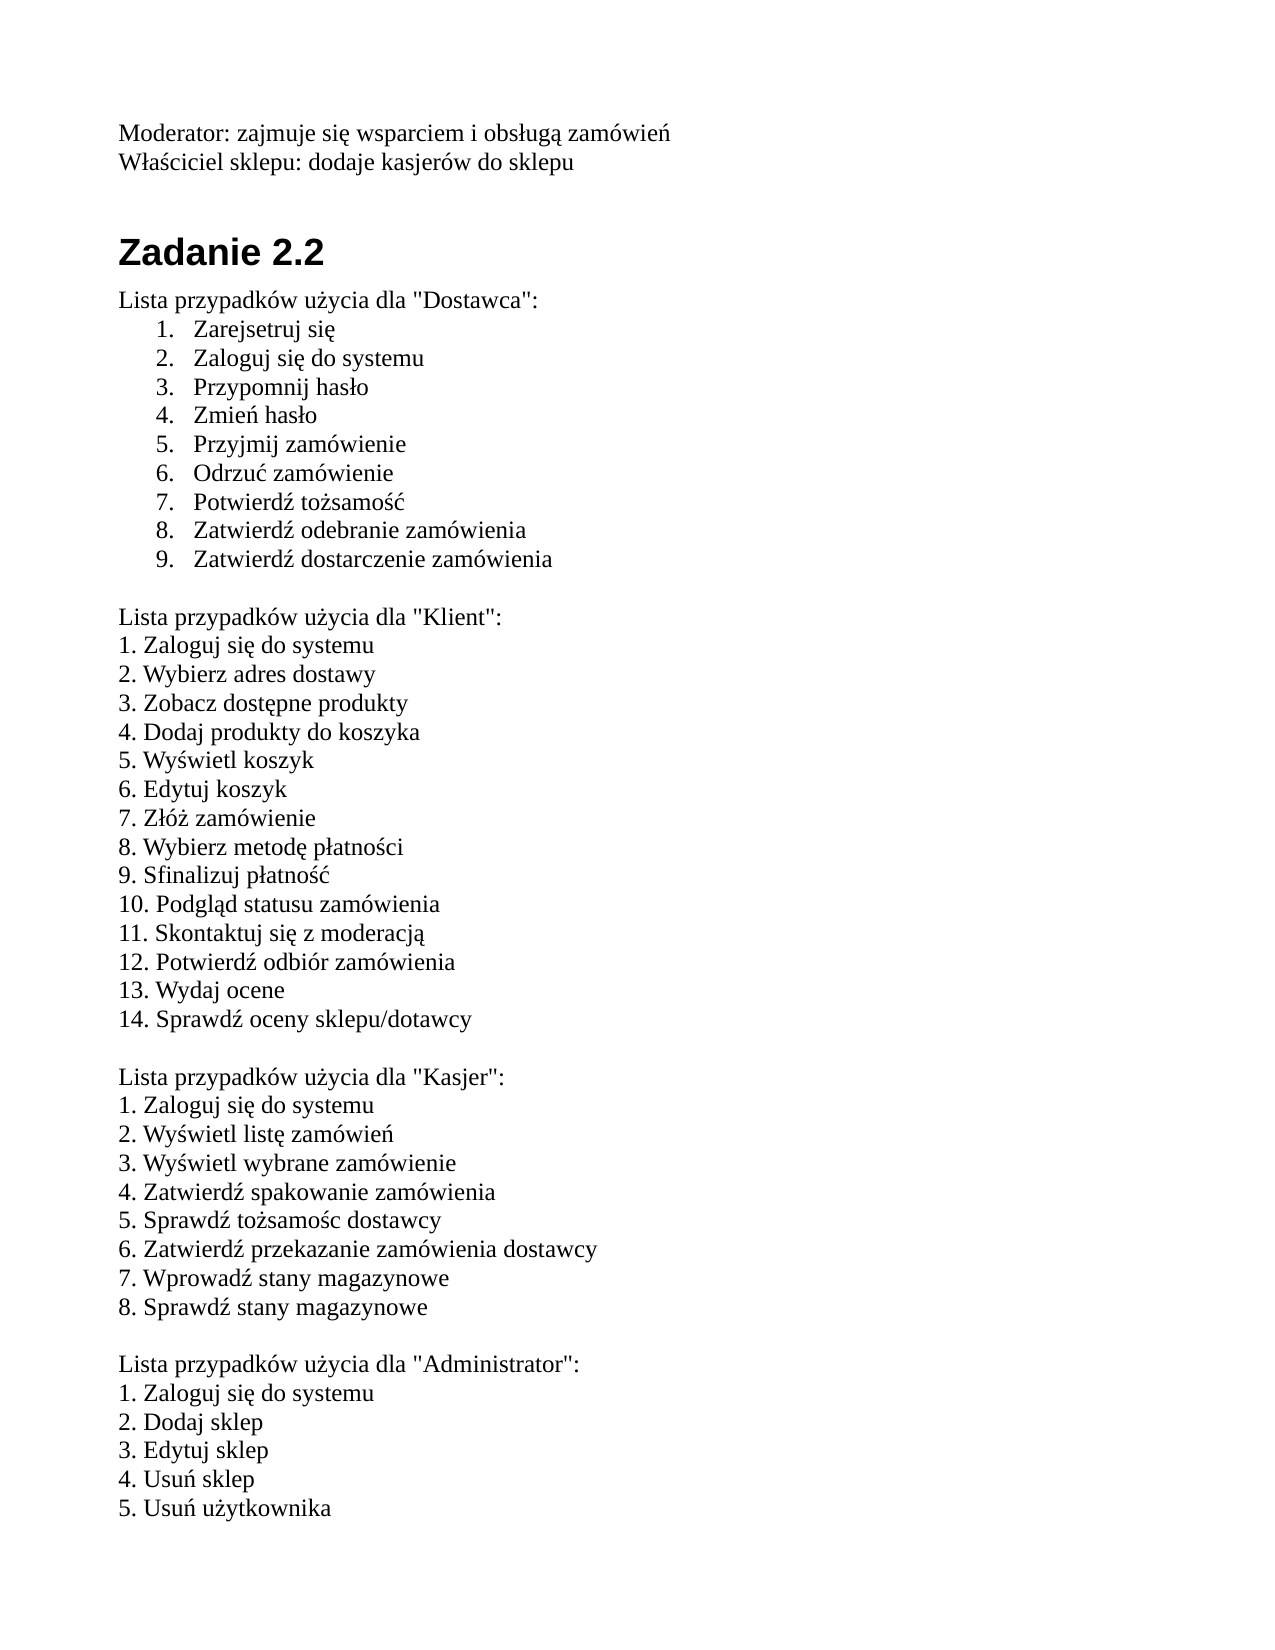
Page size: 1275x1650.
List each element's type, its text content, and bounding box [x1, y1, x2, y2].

text 12. Potwierdź odbiór zamówienia [118, 947, 1157, 976]
text 2. Dodaj sklep [118, 1407, 1157, 1436]
list Zmień hasło [156, 401, 1157, 429]
text 1. Zaloguj się do systemu [118, 631, 1157, 659]
text 3. Wyświetl wybrane zamówienie [118, 1148, 1157, 1177]
list Przypomnij hasło [156, 372, 1157, 401]
text Moderator: zajmuje się wsparciem i obsługą zamówień [118, 118, 1157, 147]
list Przyjmij zamówienie [156, 429, 1157, 458]
list Odrzuć zamówienie [156, 458, 1157, 487]
text Lista przypadków użycia dla "Dostawca": [118, 286, 1157, 314]
text 1. Zaloguj się do systemu [118, 1378, 1157, 1407]
text 4. Usuń sklep [118, 1464, 1157, 1493]
text 2. Wybierz adres dostawy [118, 659, 1157, 688]
text 4. Zatwierdź spakowanie zamówienia [118, 1177, 1157, 1206]
text Lista przypadków użycia dla "Klient": [118, 602, 1157, 631]
text 4. Dodaj produkty do koszyka [118, 717, 1157, 746]
text 5. Wyświetl koszyk [118, 746, 1157, 774]
text 11. Skontaktuj się z moderacją [118, 918, 1157, 947]
text Właściciel sklepu: dodaje kasjerów do sklepu [118, 147, 1157, 176]
text 6. Zatwierdź przekazanie zamówienia dostawcy [118, 1234, 1157, 1263]
text 3. Edytuj sklep [118, 1436, 1157, 1464]
list Zatwierdź dostarczenie zamówienia [156, 544, 1157, 573]
list Potwierdź tożsamość [156, 487, 1157, 516]
text Lista przypadków użycia dla "Administrator": [118, 1349, 1157, 1378]
text 2. Wyświetl listę zamówień [118, 1119, 1157, 1148]
text 9. Sfinalizuj płatność [118, 861, 1157, 889]
text 6. Edytuj koszyk [118, 774, 1157, 803]
text 13. Wydaj ocene [118, 976, 1157, 1004]
text 1. Zaloguj się do systemu [118, 1091, 1157, 1119]
text 7. Wprowadź stany magazynowe [118, 1263, 1157, 1292]
list Zatwierdź odebranie zamówienia [156, 516, 1157, 544]
text 10. Podgląd statusu zamówienia [118, 889, 1157, 918]
subtitle Zadanie 2.2 [118, 229, 1157, 273]
text 8. Sprawdź stany magazynowe [118, 1292, 1157, 1321]
text 7. Złóż zamówienie [118, 803, 1157, 832]
text 3. Zobacz dostępne produkty [118, 688, 1157, 717]
text 14. Sprawdź oceny sklepu/dotawcy [118, 1004, 1157, 1033]
list Zaloguj się do systemu [156, 343, 1157, 372]
text 8. Wybierz metodę płatności [118, 832, 1157, 861]
text 5. Sprawdź tożsamośc dostawcy [118, 1206, 1157, 1234]
text 5. Usuń użytkownika [118, 1493, 1157, 1522]
text Lista przypadków użycia dla "Kasjer": [118, 1062, 1157, 1091]
list Zarejsetruj się [156, 314, 1157, 343]
